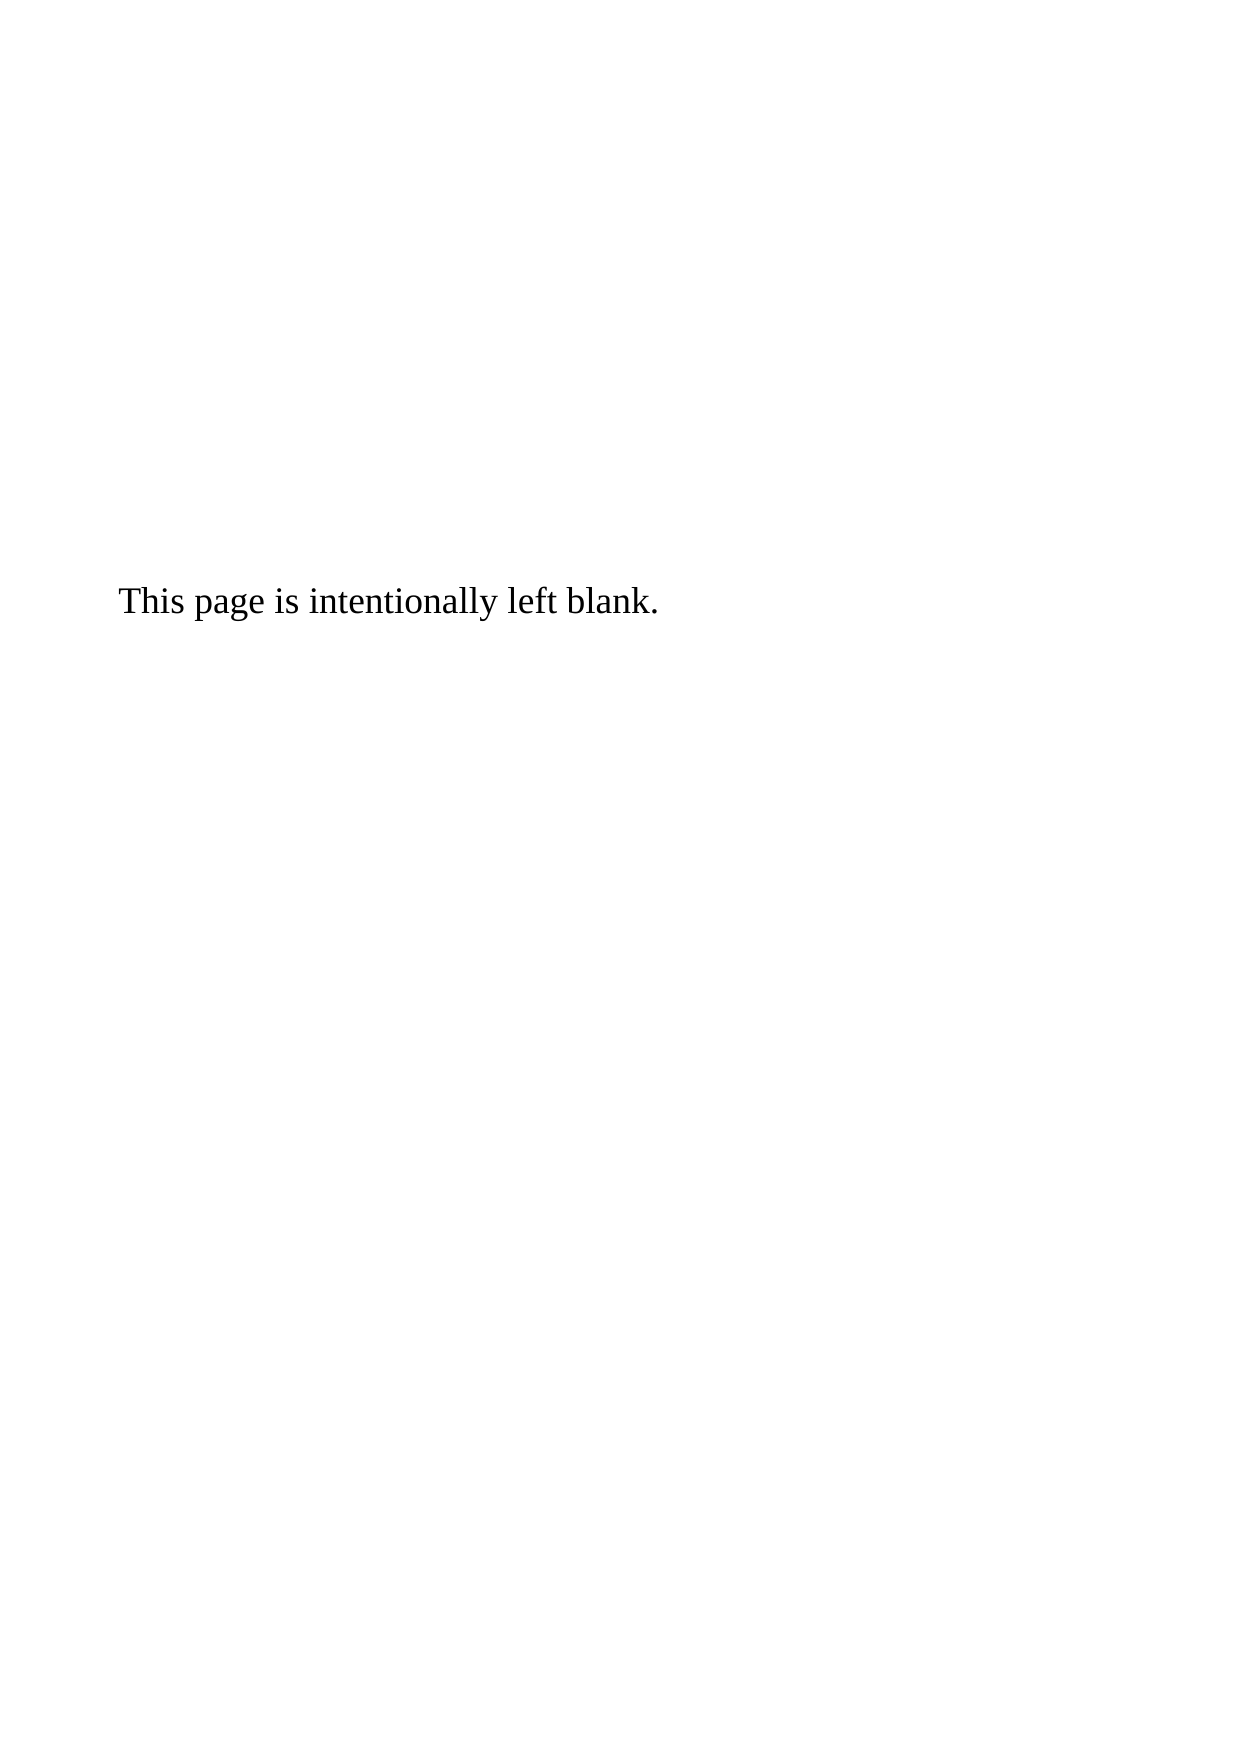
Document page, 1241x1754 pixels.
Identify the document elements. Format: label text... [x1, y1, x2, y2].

text This page is intentionally left blank. [118, 578, 1122, 621]
